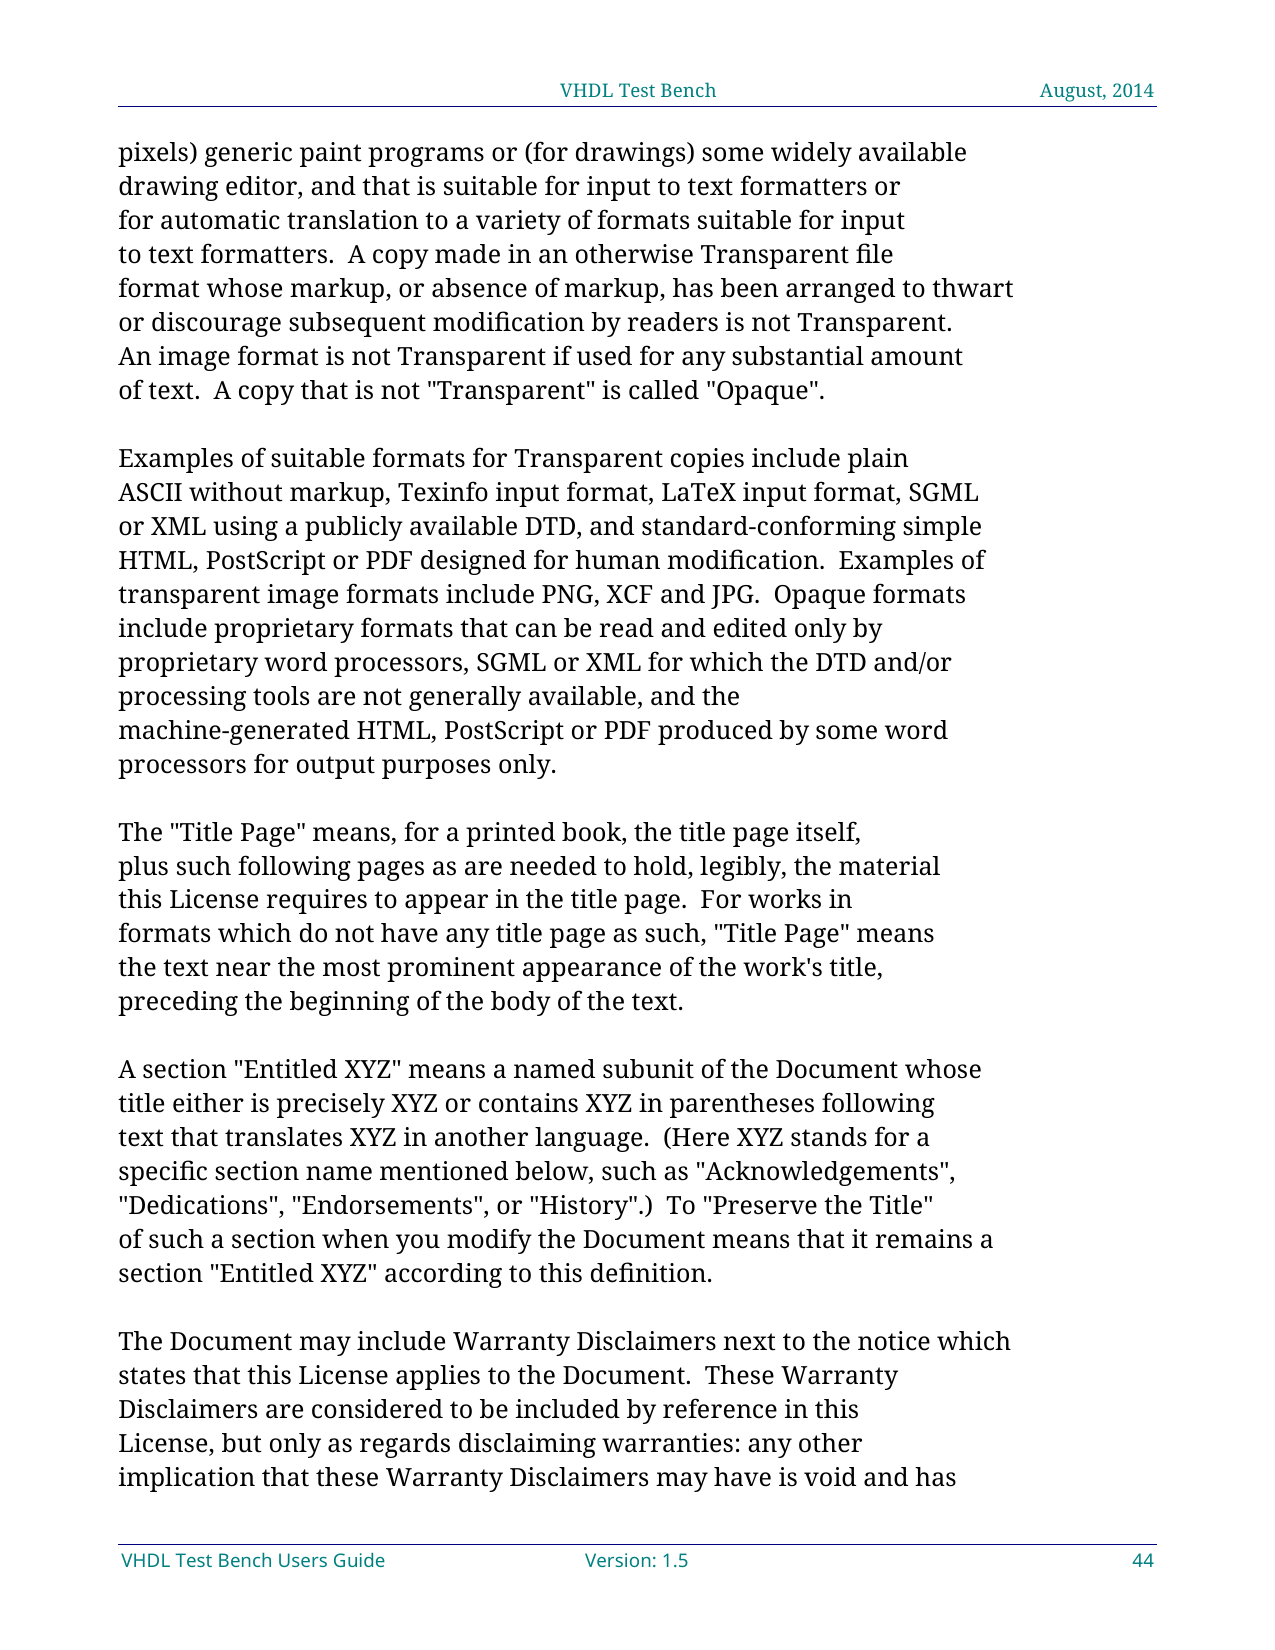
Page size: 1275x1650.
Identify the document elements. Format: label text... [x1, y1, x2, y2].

text preceding the beginning of the body of the text. [118, 984, 1157, 1018]
text The "Title Page" means, for a printed book, the title page itself, [118, 814, 1157, 848]
text ASCII without markup, Texinfo input format, LaTeX input format, SGML [118, 475, 1157, 509]
text Disclaimers are considered to be included by reference in this [118, 1392, 1157, 1426]
text include proprietary formats that can be read and edited only by [118, 611, 1157, 645]
text to text formatters. A copy made in an otherwise Transparent file [118, 237, 1157, 271]
text specific section name mentioned below, such as "Acknowledgements", [118, 1154, 1157, 1188]
text title either is precisely XYZ or contains XYZ in parentheses following [118, 1086, 1157, 1120]
text this License requires to appear in the title page. For works in [118, 882, 1157, 916]
text section "Entitled XYZ" according to this definition. [118, 1256, 1157, 1290]
text drawing editor, and that is suitable for input to text formatters or [118, 169, 1157, 203]
text the text near the most prominent appearance of the work's title, [118, 950, 1157, 984]
text or discourage subsequent modification by readers is not Transparent. [118, 305, 1157, 339]
text transparent image formats include PNG, XCF and JPG. Opaque formats [118, 577, 1157, 611]
text machine-generated HTML, PostScript or PDF produced by some word [118, 713, 1157, 747]
text processing tools are not generally available, and the [118, 679, 1157, 713]
text of such a section when you modify the Document means that it remains a [118, 1222, 1157, 1256]
text proprietary word processors, SGML or XML for which the DTD and/or [118, 645, 1157, 679]
text text that translates XYZ in another language. (Here XYZ stands for a [118, 1120, 1157, 1154]
text formats which do not have any title page as such, "Title Page" means [118, 916, 1157, 950]
text format whose markup, or absence of markup, has been arranged to thwart [118, 271, 1157, 305]
text processors for output purposes only. [118, 747, 1157, 781]
text An image format is not Transparent if used for any substantial amount [118, 339, 1157, 373]
text License, but only as regards disclaiming warranties: any other [118, 1426, 1157, 1460]
text or XML using a publicly available DTD, and standard-conforming simple [118, 509, 1157, 543]
text of text. A copy that is not "Transparent" is called "Opaque". [118, 373, 1157, 407]
text Examples of suitable formats for Transparent copies include plain [118, 441, 1157, 475]
text A section "Entitled XYZ" means a named subunit of the Document whose [118, 1052, 1157, 1086]
text plus such following pages as are needed to hold, legibly, the material [118, 848, 1157, 882]
text The Document may include Warranty Disclaimers next to the notice which [118, 1324, 1157, 1358]
text "Dedications", "Endorsements", or "History".) To "Preserve the Title" [118, 1188, 1157, 1222]
text HTML, PostScript or PDF designed for human modification. Examples of [118, 543, 1157, 577]
text implication that these Warranty Disclaimers may have is void and has [118, 1460, 1157, 1494]
text states that this License applies to the Document. These Warranty [118, 1358, 1157, 1392]
text pixels) generic paint programs or (for drawings) some widely available [118, 135, 1157, 169]
text for automatic translation to a variety of formats suitable for input [118, 203, 1157, 237]
